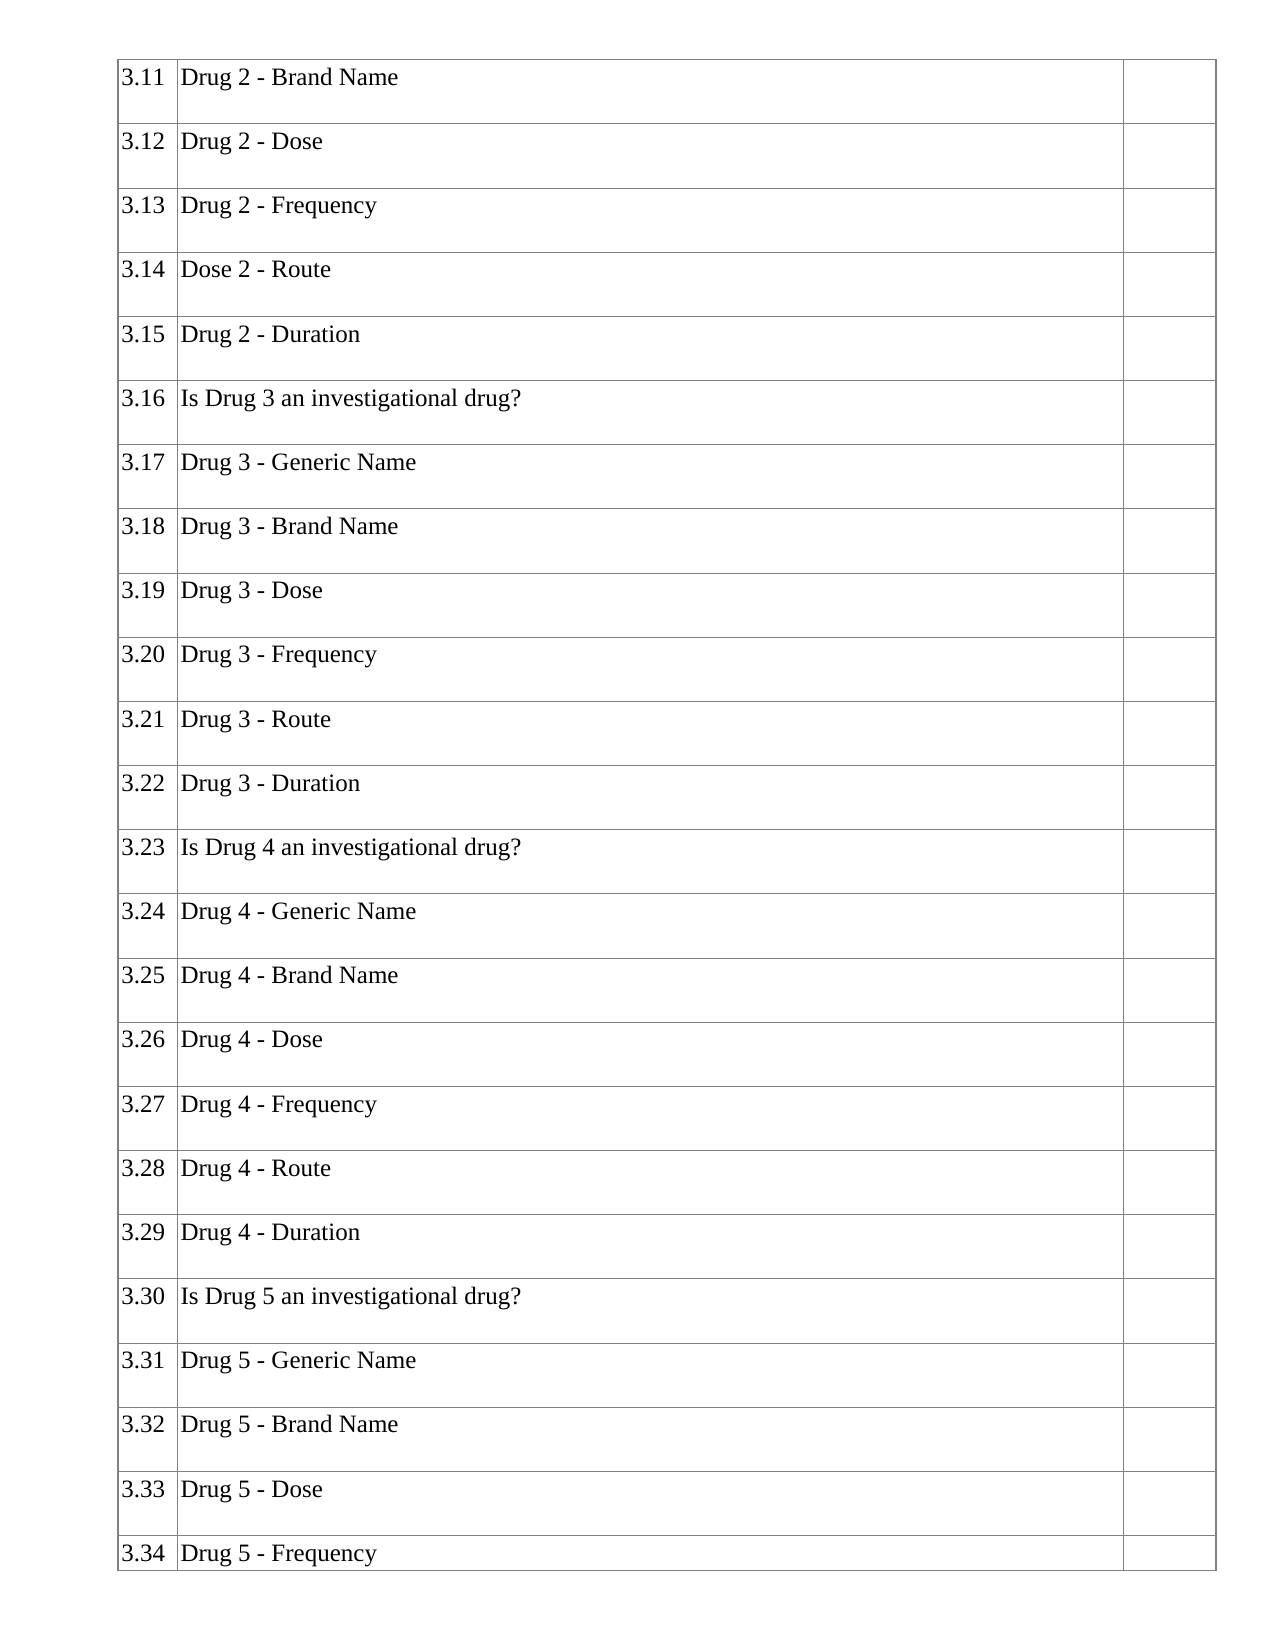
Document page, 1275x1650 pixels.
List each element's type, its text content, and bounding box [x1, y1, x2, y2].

table_cell [1124, 894, 1215, 957]
table_cell Drug 4 - Frequency [178, 1087, 1123, 1150]
table_cell Is Drug 3 an investigational drug? [178, 381, 1123, 444]
table_cell Drug 3 - Duration [178, 766, 1123, 829]
table_cell [1124, 445, 1215, 508]
table_cell Is Drug 5 an investigational drug? [178, 1279, 1123, 1342]
table_cell [1124, 638, 1215, 701]
table_cell Drug 3 - Dose [178, 574, 1123, 637]
table_cell 3.16 [119, 381, 177, 444]
table_cell Drug 5 - Dose [178, 1472, 1123, 1535]
table_cell 3.19 [119, 574, 177, 637]
table_cell [1124, 60, 1215, 123]
table_cell [1124, 124, 1215, 187]
table_cell [1124, 189, 1215, 252]
table_cell Drug 2 - Dose [178, 124, 1123, 187]
table_cell Dose 2 - Route [178, 253, 1123, 316]
table_cell Drug 3 - Frequency [178, 638, 1123, 701]
table_cell 3.18 [119, 509, 177, 572]
table_cell 3.26 [119, 1023, 177, 1086]
table_cell Is Drug 4 an investigational drug? [178, 830, 1123, 893]
table_cell [1124, 702, 1215, 765]
table_cell Drug 3 - Route [178, 702, 1123, 765]
table_cell Drug 5 - Generic Name [178, 1344, 1123, 1407]
table_cell Drug 3 - Generic Name [178, 445, 1123, 508]
table_cell Drug 4 - Route [178, 1151, 1123, 1214]
table_cell 3.24 [119, 894, 177, 957]
table_cell Drug 4 - Dose [178, 1023, 1123, 1086]
table_cell [1124, 830, 1215, 893]
table_cell 3.33 [119, 1472, 177, 1535]
table_cell 3.12 [119, 124, 177, 187]
table_cell [1124, 381, 1215, 444]
table_cell Drug 5 - Frequency [178, 1536, 1123, 1569]
table_cell Drug 2 - Brand Name [178, 60, 1123, 123]
table_cell 3.15 [119, 317, 177, 380]
table_cell 3.11 [119, 60, 177, 123]
table_cell [1124, 1023, 1215, 1086]
table_cell [1124, 574, 1215, 637]
table_cell [1124, 1408, 1215, 1471]
table_cell 3.22 [119, 766, 177, 829]
table_cell 3.29 [119, 1215, 177, 1278]
table_cell Drug 2 - Frequency [178, 189, 1123, 252]
table_cell 3.20 [119, 638, 177, 701]
table_cell 3.25 [119, 959, 177, 1022]
table_cell [1124, 766, 1215, 829]
table_cell 3.17 [119, 445, 177, 508]
table_cell Drug 3 - Brand Name [178, 509, 1123, 572]
table_cell Drug 4 - Brand Name [178, 959, 1123, 1022]
table_cell Drug 2 - Duration [178, 317, 1123, 380]
table_cell 3.23 [119, 830, 177, 893]
table_cell [1124, 1151, 1215, 1214]
table_cell [1124, 509, 1215, 572]
table_cell [1124, 253, 1215, 316]
table_cell Drug 4 - Duration [178, 1215, 1123, 1278]
table_cell [1124, 1344, 1215, 1407]
table_cell [1124, 959, 1215, 1022]
table_cell [1124, 1279, 1215, 1342]
table_cell 3.34 [119, 1536, 177, 1569]
table_cell [1124, 1472, 1215, 1535]
table_cell 3.13 [119, 189, 177, 252]
table_cell 3.21 [119, 702, 177, 765]
table_cell 3.28 [119, 1151, 177, 1214]
table_cell [1124, 317, 1215, 380]
table_cell 3.31 [119, 1344, 177, 1407]
table_cell 3.14 [119, 253, 177, 316]
table_cell [1124, 1215, 1215, 1278]
table_cell 3.30 [119, 1279, 177, 1342]
table_cell [1124, 1087, 1215, 1150]
table_cell 3.32 [119, 1408, 177, 1471]
table_cell Drug 4 - Generic Name [178, 894, 1123, 957]
table_cell Drug 5 - Brand Name [178, 1408, 1123, 1471]
table_cell 3.27 [119, 1087, 177, 1150]
table_cell [1124, 1536, 1215, 1569]
